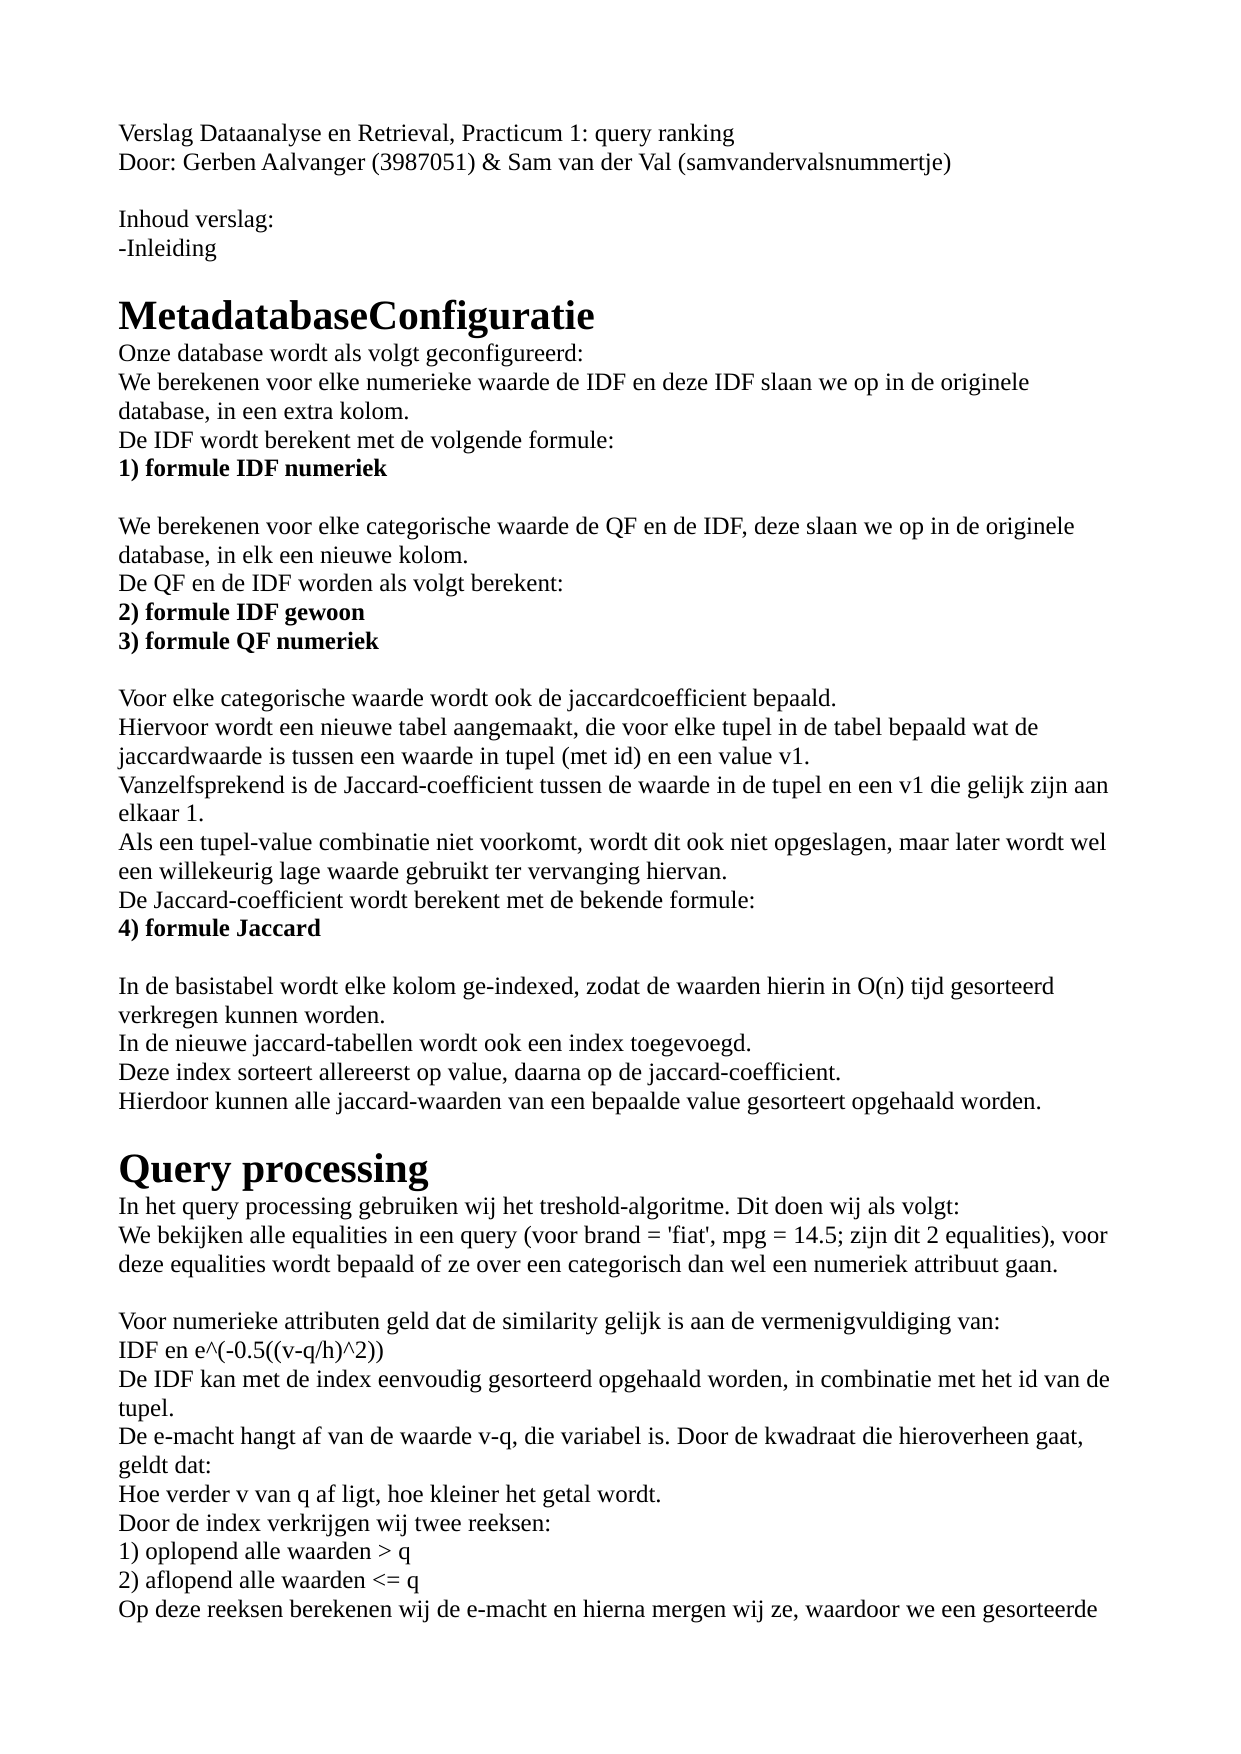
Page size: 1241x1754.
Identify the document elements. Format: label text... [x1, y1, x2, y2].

text 2) formule IDF gewoon [118, 597, 1122, 626]
text 3) formule QF numeriek [118, 626, 1122, 655]
text -Inleiding [118, 233, 1122, 262]
text Als een tupel-value combinatie niet voorkomt, wordt dit ook niet opgeslagen, maar later wordt wel een willekeurig lage waarde gebruikt ter vervanging hiervan. [118, 827, 1122, 885]
text Query processing [118, 1143, 1122, 1191]
text Hoe verder v van q af ligt, hoe kleiner het getal wordt. [118, 1479, 1122, 1508]
text 2) aflopend alle waarden <= q [118, 1565, 1122, 1594]
text De IDF kan met de index eenvoudig gesorteerd opgehaald worden, in combinatie met het id van de tupel. [118, 1364, 1122, 1421]
text De e-macht hangt af van de waarde v-q, die variabel is. Door de kwadraat die hieroverheen gaat, geldt dat: [118, 1421, 1122, 1479]
text Hiervoor wordt een nieuwe tabel aangemaakt, die voor elke tupel in de tabel bepaald wat de jaccardwaarde is tussen een waarde in tupel (met id) en een value v1. [118, 712, 1122, 770]
text Deze index sorteert allereerst op value, daarna op de jaccard-coefficient. [118, 1057, 1122, 1086]
text 1) oplopend alle waarden > q [118, 1536, 1122, 1565]
text In de basistabel wordt elke kolom ge-indexed, zodat de waarden hierin in O(n) tijd gesorteerd verkregen kunnen worden. [118, 971, 1122, 1028]
text Verslag Dataanalyse en Retrieval, Practicum 1: query ranking [118, 118, 1122, 147]
text Vanzelfsprekend is de Jaccard-coefficient tussen de waarde in de tupel en een v1 die gelijk zijn aan elkaar 1. [118, 770, 1122, 827]
text Voor numerieke attributen geld dat de similarity gelijk is aan de vermenigvuldiging van: [118, 1306, 1122, 1335]
text Hierdoor kunnen alle jaccard-waarden van een bepaalde value gesorteert opgehaald worden. [118, 1086, 1122, 1115]
text We bekijken alle equalities in een query (voor brand = 'fiat', mpg = 14.5; zijn dit 2 equalities), voor deze equalities wordt bepaald of ze over een categorisch dan wel een numeriek attribuut gaan. [118, 1220, 1122, 1278]
text We berekenen voor elke numerieke waarde de IDF en deze IDF slaan we op in de originele database, in een extra kolom. [118, 367, 1122, 425]
text We berekenen voor elke categorische waarde de QF en de IDF, deze slaan we op in de originele database, in elk een nieuwe kolom. [118, 511, 1122, 568]
text De Jaccard-coefficient wordt berekent met de bekende formule: [118, 885, 1122, 913]
text In het query processing gebruiken wij het treshold-algoritme. Dit doen wij als volgt: [118, 1191, 1122, 1220]
text Voor elke categorische waarde wordt ook de jaccardcoefficient bepaald. [118, 683, 1122, 712]
text Inhoud verslag: [118, 204, 1122, 233]
text IDF en e^(-0.5((v-q/h)^2)) [118, 1335, 1122, 1364]
text 1) formule IDF numeriek [118, 453, 1122, 482]
text Op deze reeksen berekenen wij de e-macht en hierna mergen wij ze, waardoor we een gesorteerde [118, 1594, 1122, 1623]
text Door: Gerben Aalvanger (3987051) & Sam van der Val (samvandervalsnummertje) [118, 147, 1122, 176]
text In de nieuwe jaccard-tabellen wordt ook een index toegevoegd. [118, 1028, 1122, 1057]
text De QF en de IDF worden als volgt berekent: [118, 568, 1122, 597]
text Onze database wordt als volgt geconfigureerd: [118, 338, 1122, 367]
text Door de index verkrijgen wij twee reeksen: [118, 1508, 1122, 1536]
text MetadatabaseConfiguratie [118, 291, 1122, 338]
text De IDF wordt berekent met de volgende formule: [118, 425, 1122, 453]
text 4) formule Jaccard [118, 913, 1122, 942]
